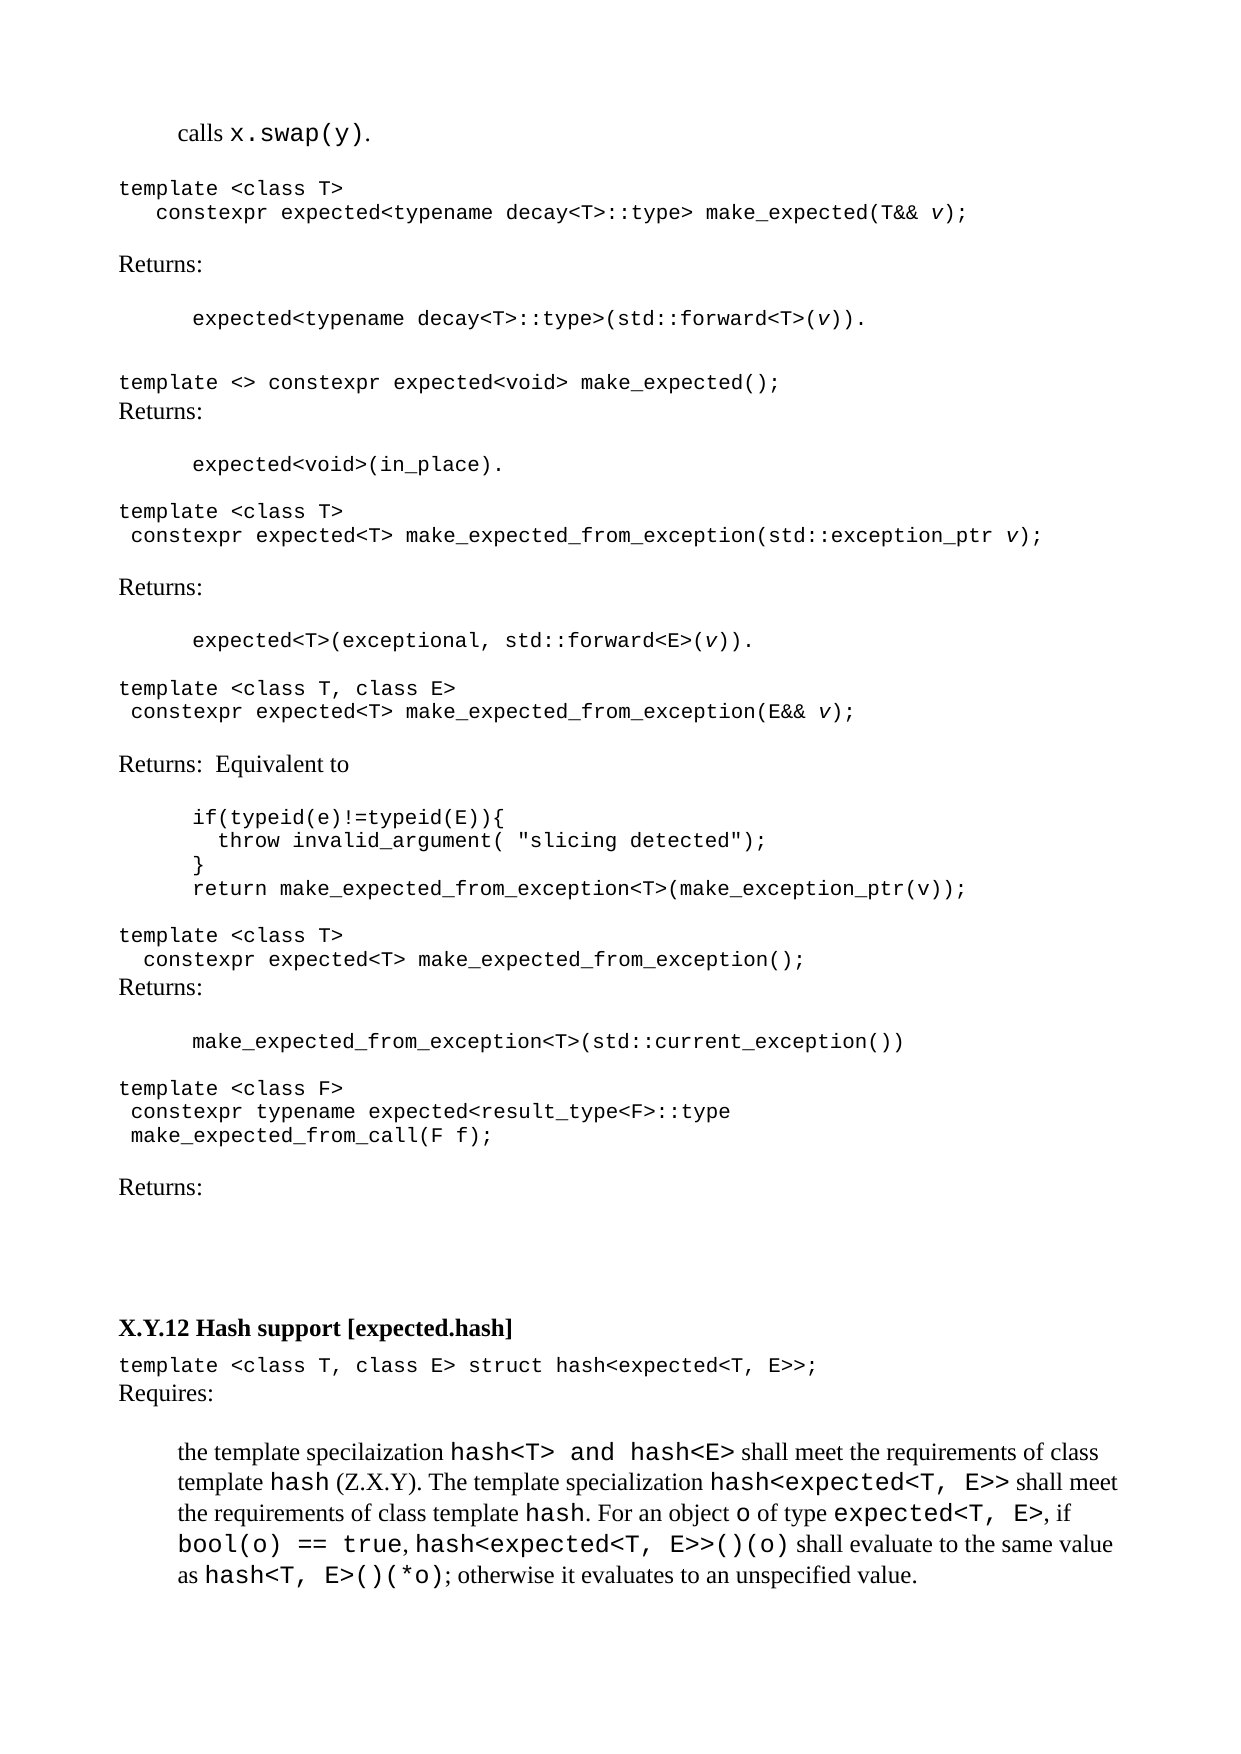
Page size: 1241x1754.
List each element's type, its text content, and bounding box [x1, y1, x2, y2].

text if(typeid(e)!=typeid(E)){ throw invalid_argument( "slicing detected"); } [192, 807, 1122, 878]
subtitle Returns: [118, 249, 1122, 278]
subtitle Returns: Equivalent to [118, 749, 1122, 777]
text template <> constexpr expected<void> make_expected(); [118, 372, 1122, 396]
text template <class T> constexpr expected<T> make_expected_from_exception(); [118, 925, 1122, 972]
text expected<void>(in_place). [192, 454, 1122, 478]
subtitle Returns: [118, 572, 1122, 601]
text template <class T, class E> struct hash<expected<T, E>>; [118, 1355, 1122, 1378]
subtitle Requires: [118, 1378, 1122, 1407]
text template <class T> constexpr expected<T> make_expected_from_exception(std::exception_ptr v); [118, 501, 1122, 548]
text expected<typename decay<T>::type>(std::forward<T>(v)). [192, 308, 1122, 331]
subtitle Returns: [118, 972, 1122, 1001]
text make_expected_from_exception<T>(std::current_exception()) [192, 1031, 1122, 1054]
text expected<T>(exceptional, std::forward<E>(v)). [192, 630, 1122, 654]
list the template specilaization hash<T> and hash<E> shall meet the requirements of class template hash (Z.X.Y). The template specialization hash<expected<T, E>> shall meet the requirements of class template hash. For an object o of type expected<T, E>, if bool(o) == true, hash<expected<T, E>>()(o) shall evaluate to the same value as hash<T, E>()(*o); otherwise it evaluates to an unspecified value. [177, 1437, 1122, 1591]
subtitle Returns: [118, 1172, 1122, 1201]
text return make_expected_from_exception<T>(make_exception_ptr(v)); [192, 878, 1122, 901]
text template <class T> constexpr expected<typename decay<T>::type> make_expected(T&& v); [118, 178, 1122, 226]
list calls x.swap(y). [177, 118, 1122, 149]
subtitle Returns: [118, 396, 1122, 424]
subtitle X.Y.12 Hash support [expected.hash] [118, 1313, 1122, 1342]
text template <class T, class E> constexpr expected<T> make_expected_from_exception(E&& v); [118, 678, 1122, 725]
text template <class F> constexpr typename expected<result_type<F>::type make_expected_from_call(F f); [118, 1078, 1122, 1149]
